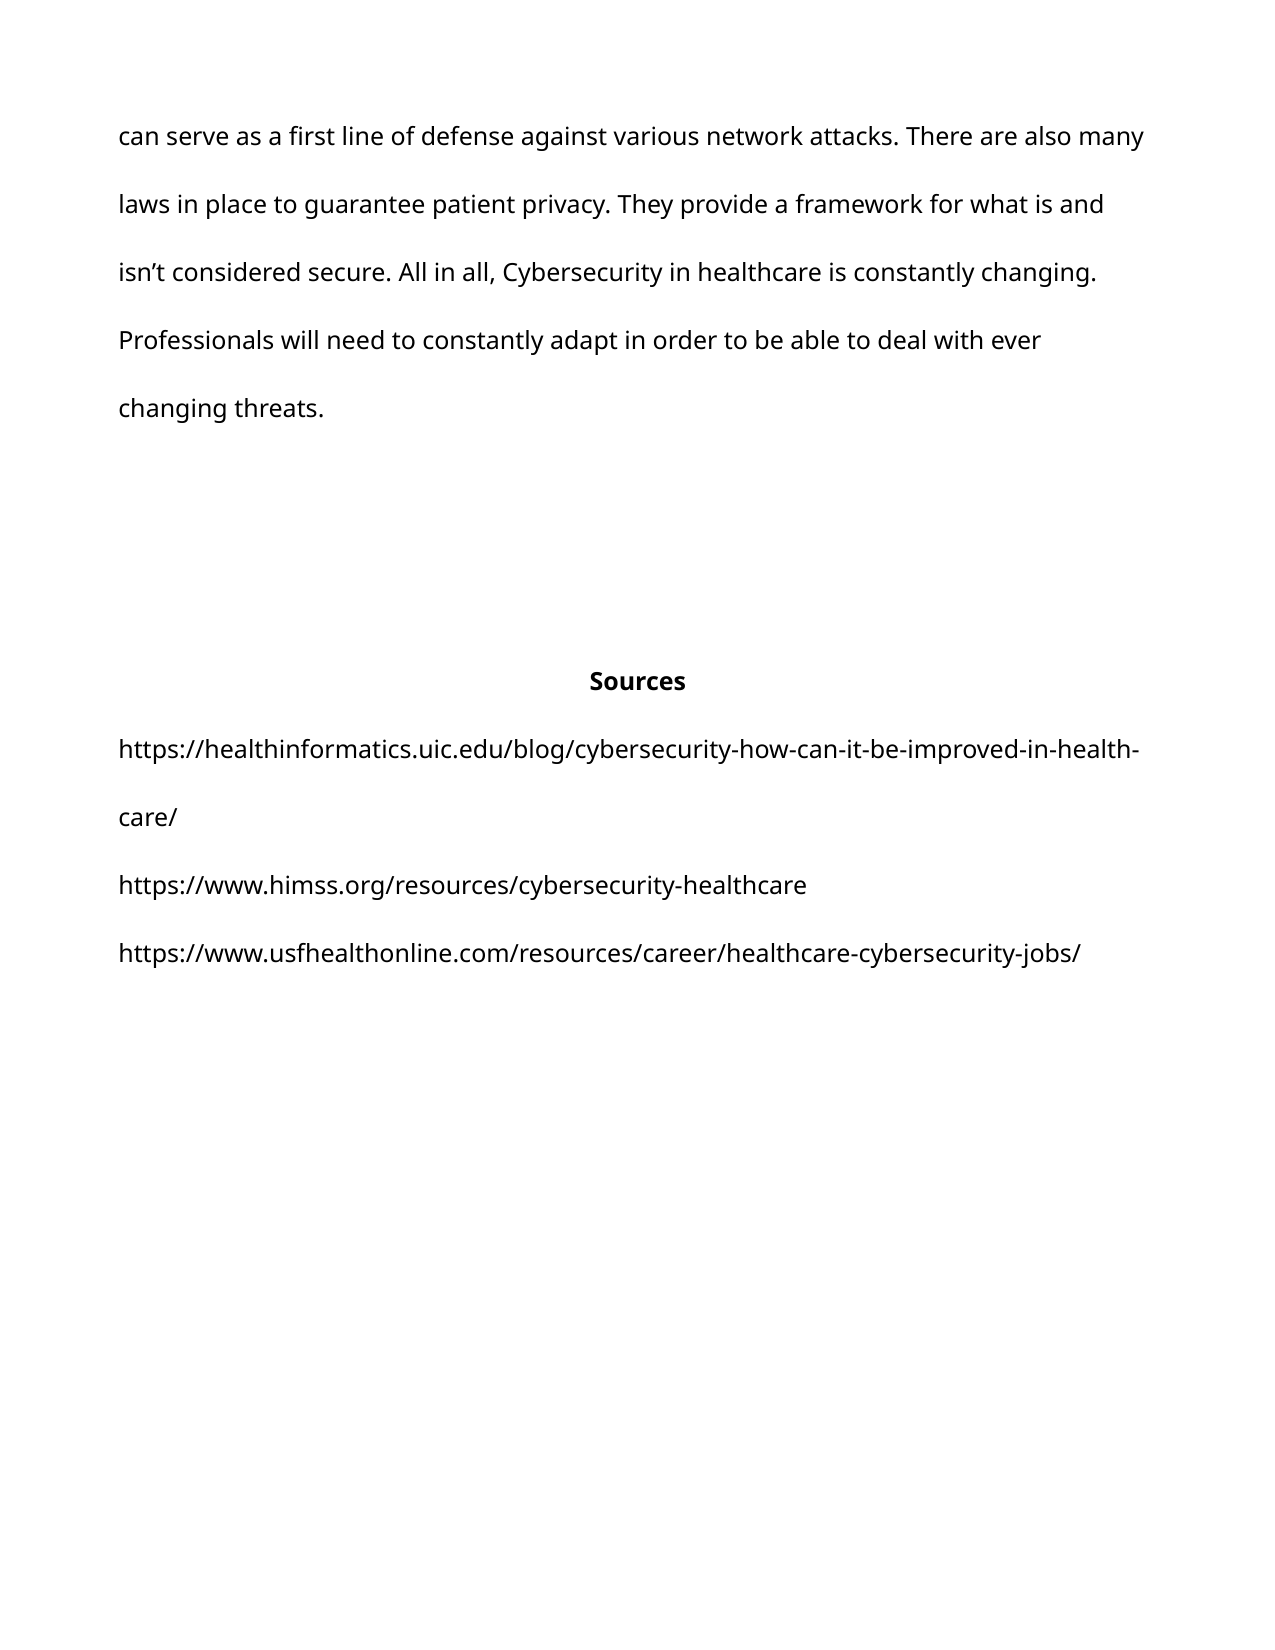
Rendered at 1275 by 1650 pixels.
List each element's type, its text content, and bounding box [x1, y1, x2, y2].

text Sources [118, 663, 1157, 697]
text can serve as a first line of defense against various network attacks. There are also many laws in place to guarantee patient privacy. They provide a framework for what is and isn’t considered secure. All in all, Cybersecurity in healthcare is constantly changing. Professionals will need to constantly adapt in order to be able to deal with ever changing threats. [118, 118, 1157, 425]
text https://healthinformatics.uic.edu/blog/cybersecurity-how-can-it-be-improved-in-health-care/ https://www.himss.org/resources/cybersecurity-healthcare https://www.usfhealthonline.com/resources/career/healthcare-cybersecurity-jobs/ [118, 731, 1157, 970]
